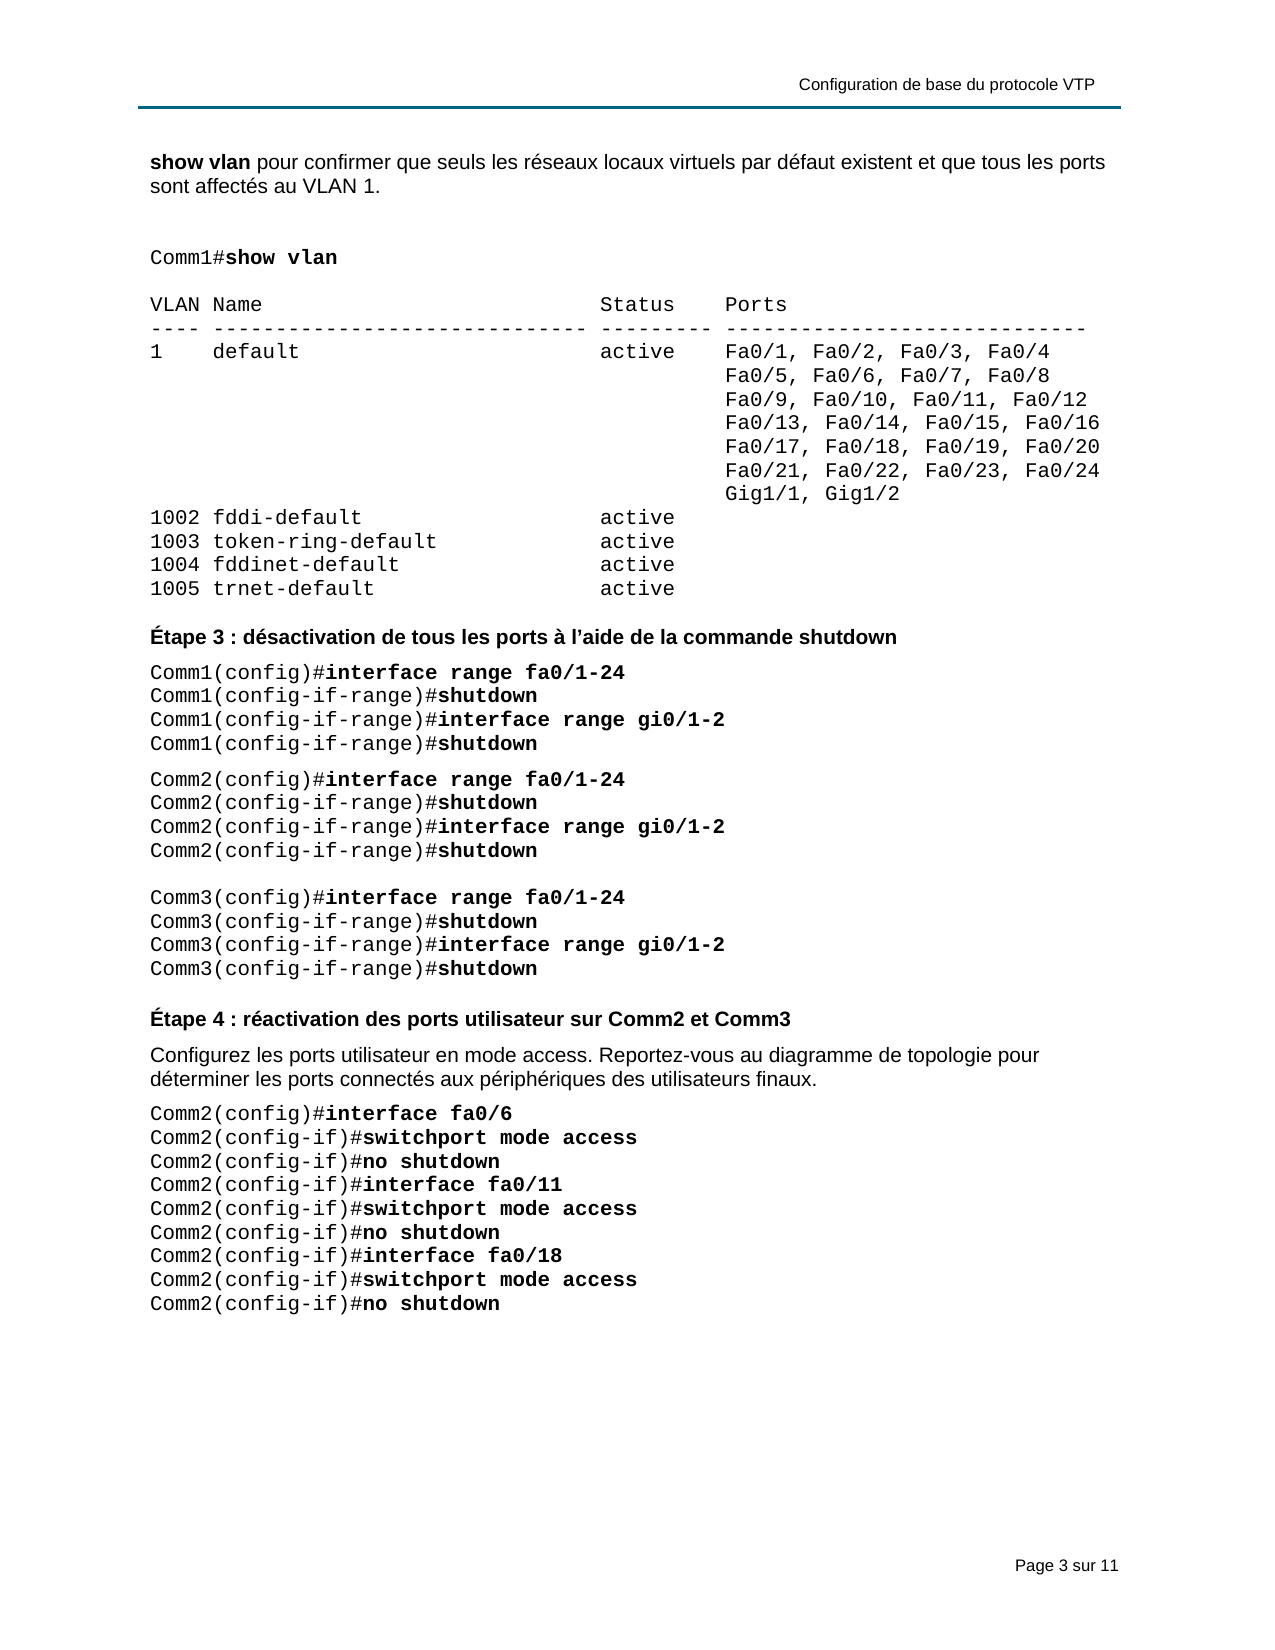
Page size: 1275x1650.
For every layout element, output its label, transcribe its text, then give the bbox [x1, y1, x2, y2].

text Comm3(config-if-range)#shutdown [150, 958, 1125, 982]
text Fa0/5, Fa0/6, Fa0/7, Fa0/8 [150, 365, 1125, 389]
text Étape 3 : désactivation de tous les ports à l’aide de la commande shutdown [150, 625, 1125, 649]
text Comm2(config-if)#interface fa0/18 [150, 1245, 1125, 1269]
text Fa0/13, Fa0/14, Fa0/15, Fa0/16 [150, 412, 1125, 436]
text Comm3(config-if-range)#shutdown [150, 911, 1125, 934]
text Comm2(config-if)#no shutdown [150, 1293, 1125, 1316]
text 1003 token-ring-default active [150, 531, 1125, 554]
text Comm2(config)#interface range fa0/1-24 [150, 769, 1125, 792]
text Comm2(config-if)#switchport mode access [150, 1127, 1125, 1151]
text show vlan pour confirmer que seuls les réseaux locaux virtuels par défaut existent et que tous les ports sont affectés au VLAN 1. [150, 150, 1125, 198]
text Comm1(config-if-range)#shutdown [150, 685, 1125, 709]
text Comm3(config)#interface range fa0/1-24 [150, 887, 1125, 911]
text Comm2(config)#interface fa0/6 [150, 1103, 1125, 1127]
text Comm2(config-if)#no shutdown [150, 1222, 1125, 1245]
text Comm2(config-if)#switchport mode access [150, 1269, 1125, 1293]
text 1004 fddinet-default active [150, 554, 1125, 578]
text VLAN Name Status Ports [150, 294, 1125, 318]
text Comm2(config-if-range)#shutdown [150, 792, 1125, 816]
text Fa0/9, Fa0/10, Fa0/11, Fa0/12 [150, 389, 1125, 412]
text 1005 trnet-default active [150, 578, 1125, 602]
text 1 default active Fa0/1, Fa0/2, Fa0/3, Fa0/4 [150, 341, 1125, 365]
text Comm1(config)#interface range fa0/1-24 [150, 662, 1125, 685]
text Comm3(config-if-range)#interface range gi0/1-2 [150, 934, 1125, 958]
text Comm2(config-if)#no shutdown [150, 1151, 1125, 1174]
text Fa0/21, Fa0/22, Fa0/23, Fa0/24 [150, 460, 1125, 483]
text ---- ------------------------------ --------- ----------------------------- [150, 318, 1125, 341]
text Fa0/17, Fa0/18, Fa0/19, Fa0/20 [150, 436, 1125, 460]
text Comm1(config-if-range)#shutdown [150, 733, 1125, 756]
text Comm2(config-if-range)#shutdown [150, 840, 1125, 863]
text Comm1#show vlan [150, 247, 1125, 271]
text Étape 4 : réactivation des ports utilisateur sur Comm2 et Comm3 [150, 1007, 1125, 1031]
text Configurez les ports utilisateur en mode access. Reportez-vous au diagramme de topologie pour déterminer les ports connectés aux périphériques des utilisateurs finaux. [150, 1043, 1125, 1091]
text Comm2(config-if)#switchport mode access [150, 1198, 1125, 1222]
text 1002 fddi-default active [150, 507, 1125, 531]
text Comm2(config-if)#interface fa0/11 [150, 1174, 1125, 1198]
text Comm1(config-if-range)#interface range gi0/1-2 [150, 709, 1125, 733]
text Comm2(config-if-range)#interface range gi0/1-2 [150, 816, 1125, 840]
text Gig1/1, Gig1/2 [150, 483, 1125, 507]
